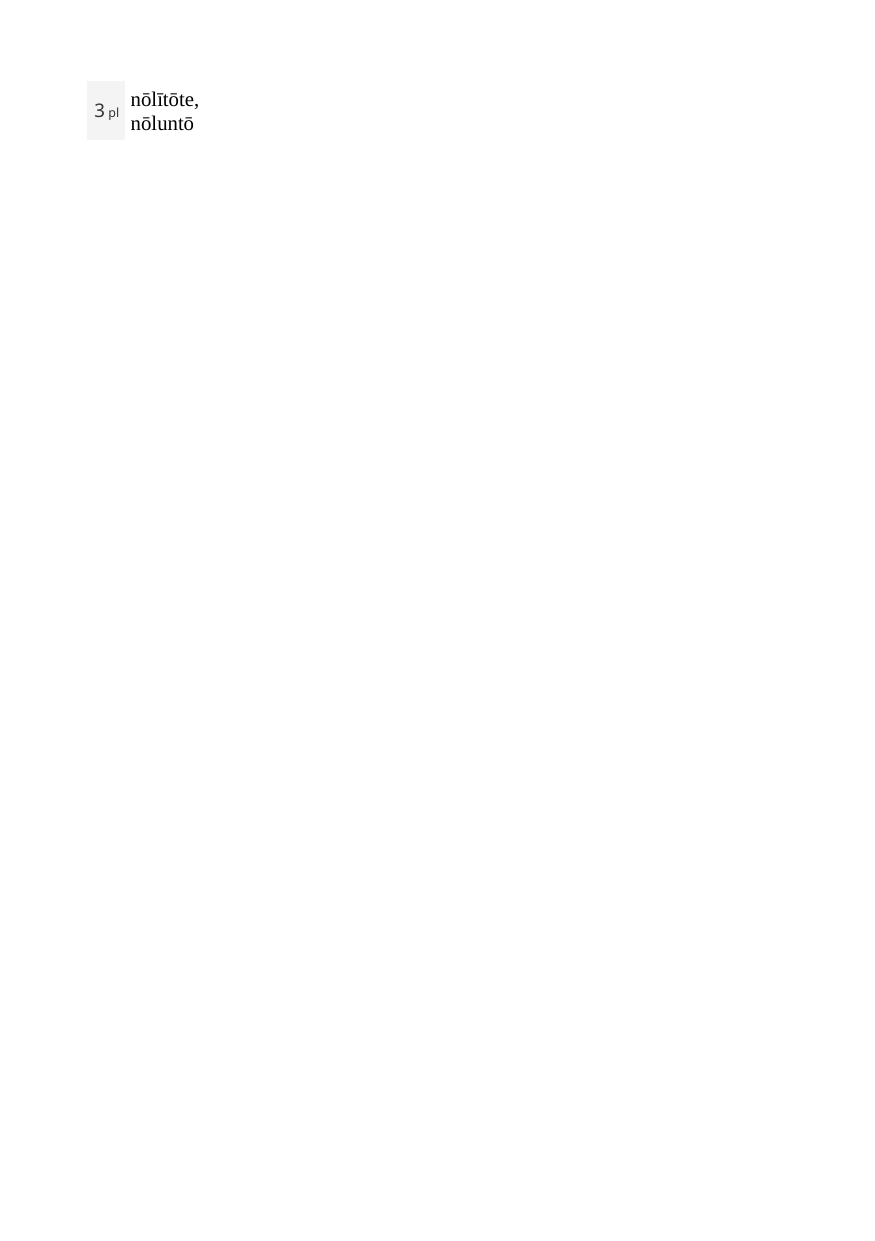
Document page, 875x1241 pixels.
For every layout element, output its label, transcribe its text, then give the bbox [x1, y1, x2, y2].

table_cell 3 pl [87, 81, 125, 140]
table_header [250, 75, 794, 146]
table_cell nōlītōte, nōluntō [125, 81, 208, 140]
table_header [81, 75, 250, 146]
